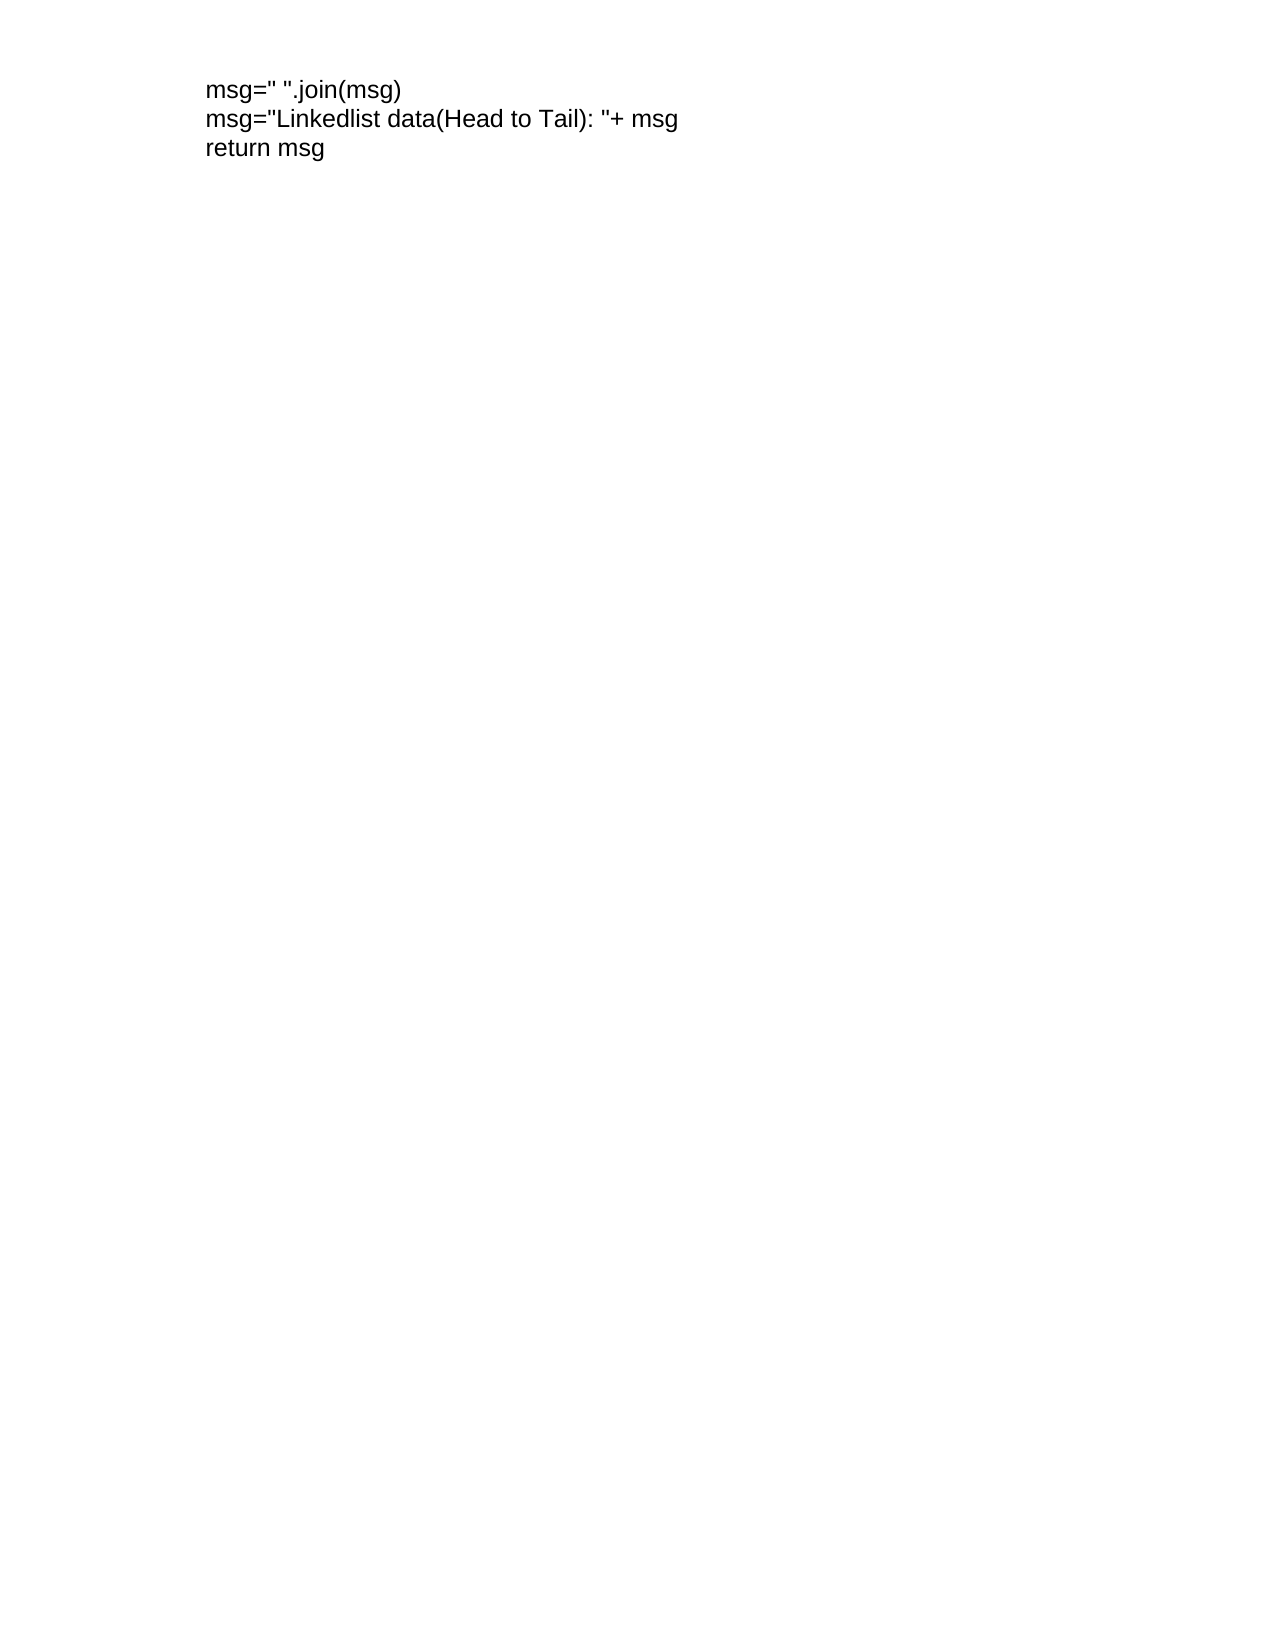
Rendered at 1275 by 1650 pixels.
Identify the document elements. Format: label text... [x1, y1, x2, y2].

text msg="Linkedlist data(Head to Tail): "+ msg [150, 104, 1125, 132]
text return msg [150, 132, 1125, 161]
text msg=" ".join(msg) [150, 75, 1125, 104]
